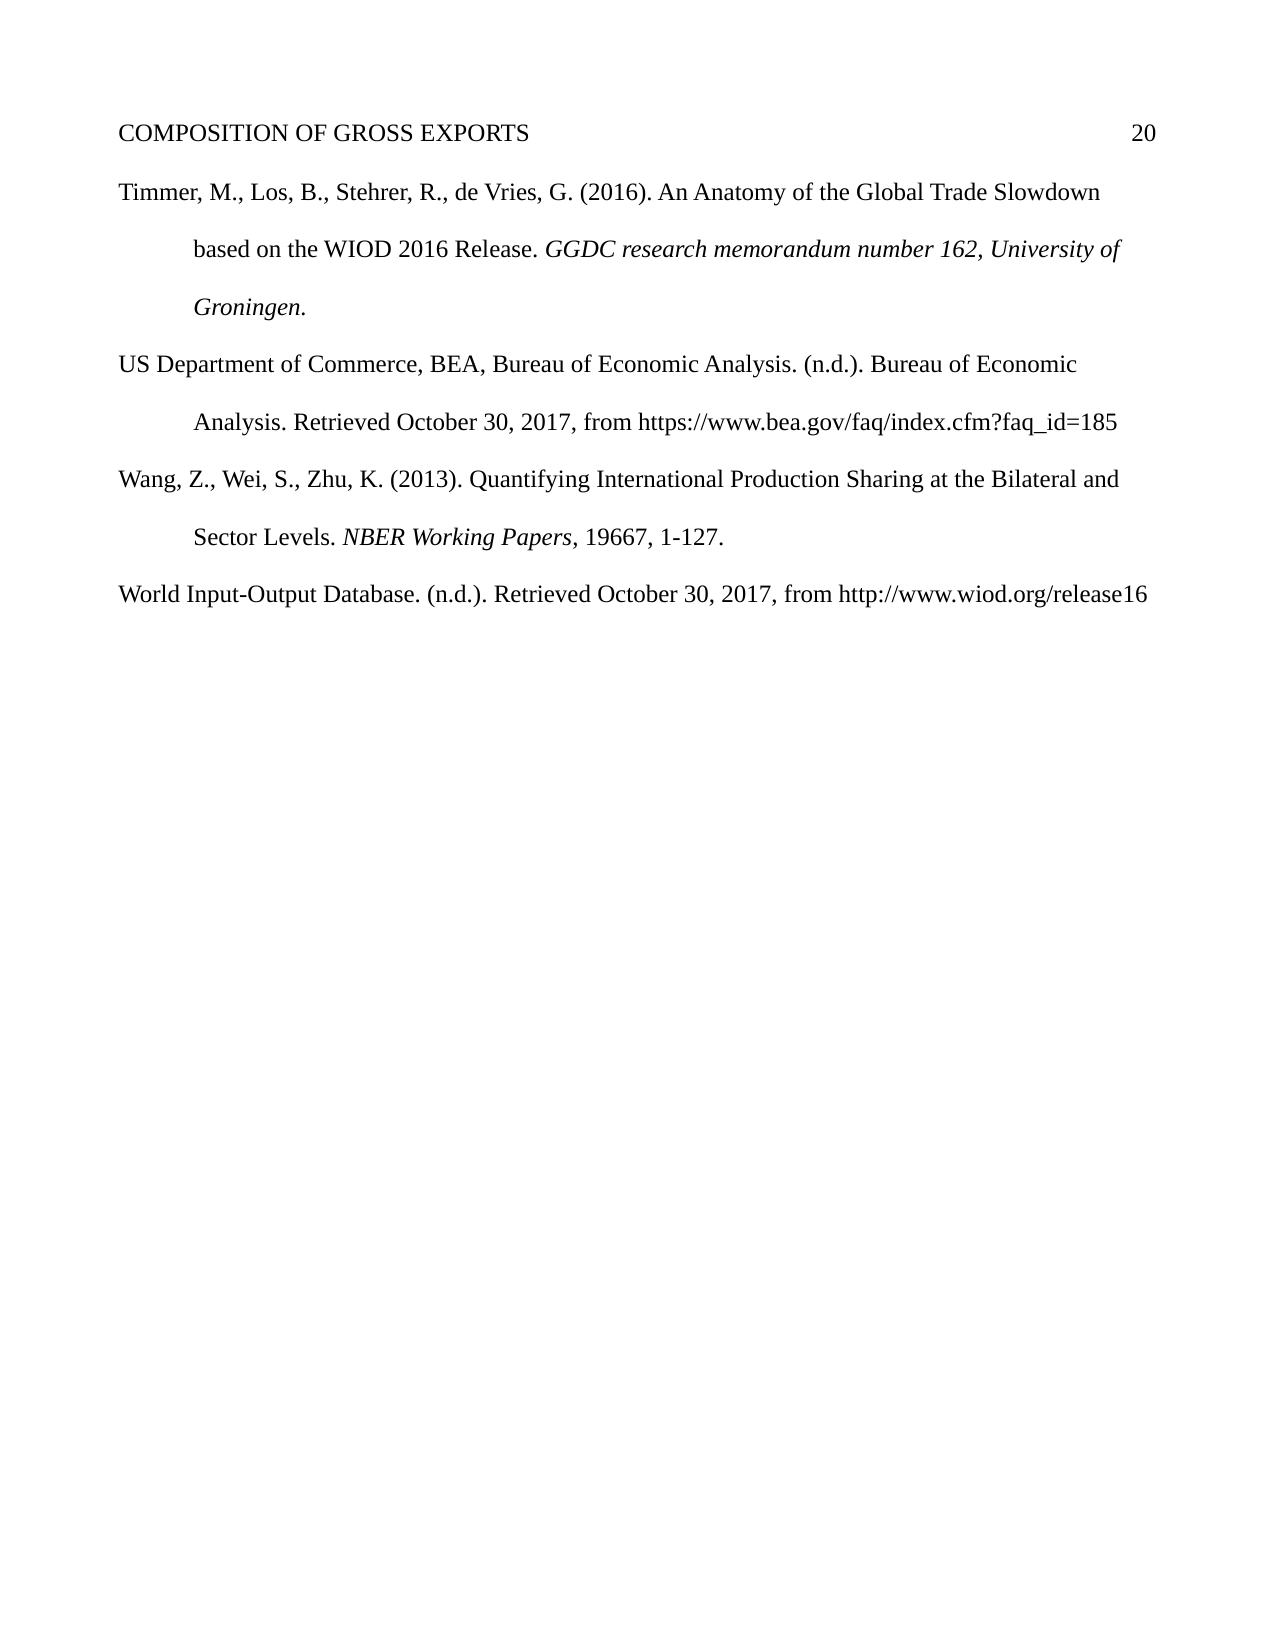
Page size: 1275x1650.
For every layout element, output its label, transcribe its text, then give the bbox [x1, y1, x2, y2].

text World Input-Output Database. (n.d.). Retrieved October 30, 2017, from http://www.wiod.org/release16 [118, 579, 1157, 608]
text Wang, Z., Wei, S., Zhu, K. (2013). Quantifying International Production Sharing at the Bilateral and Sector Levels. NBER Working Papers, 19667, 1-127. [118, 464, 1157, 551]
text US Department of Commerce, BEA, Bureau of Economic Analysis. (n.d.). Bureau of Economic Analysis. Retrieved October 30, 2017, from https://www.bea.gov/faq/index.cfm?faq_id=185 [118, 349, 1157, 436]
text Timmer, M., Los, B., Stehrer, R., de Vries, G. (2016). An Anatomy of the Global Trade Slowdown based on the WIOD 2016 Release. GGDC research memorandum number 162, University of Groningen. [118, 177, 1157, 321]
